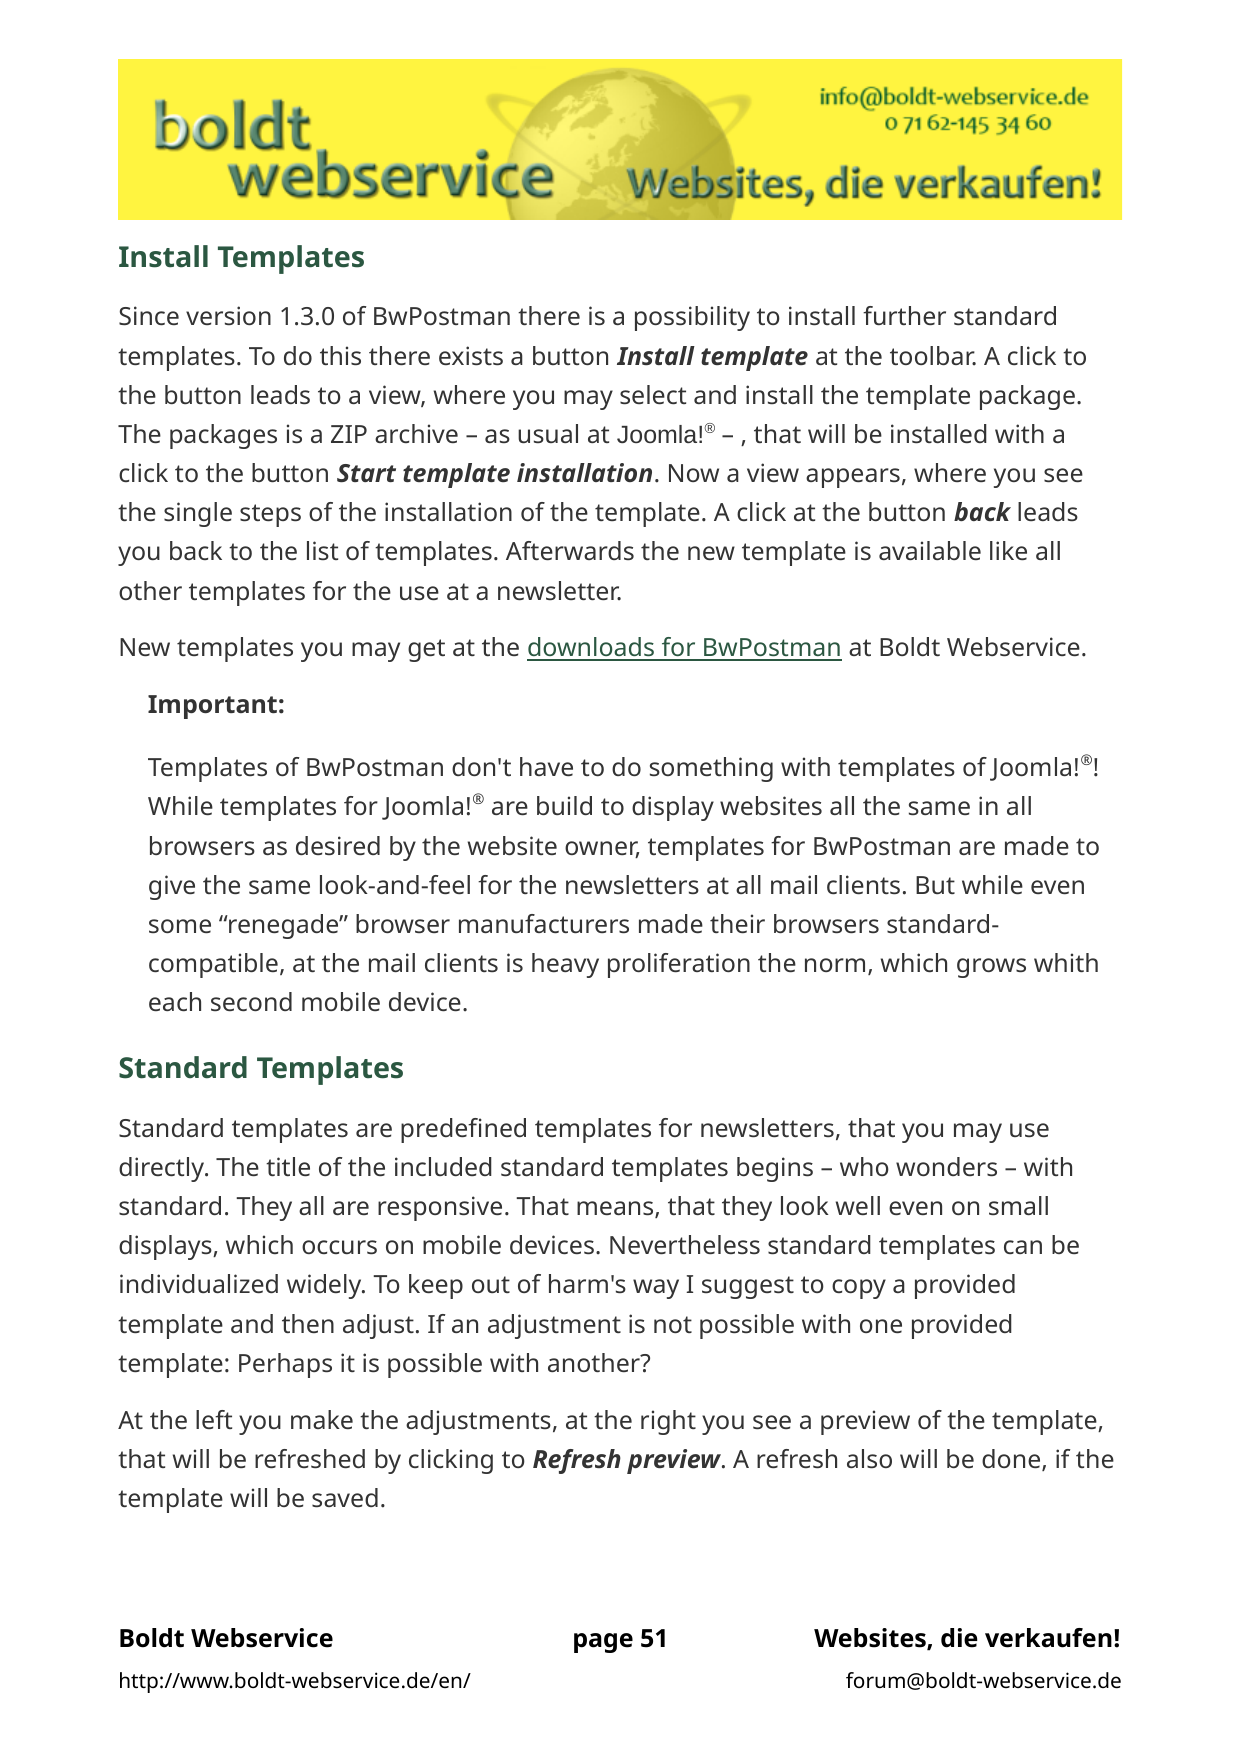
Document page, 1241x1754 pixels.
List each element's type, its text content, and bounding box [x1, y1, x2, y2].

text Standard templates are predefined templates for newsletters, that you may use directly. The title of the included standard templates begins – who wonders – with standard. They all are responsive. That means, that they look well even on small displays, which occurs on mobile devices. Nevertheless standard templates can be individualized widely. To keep out of harm's way I suggest to copy a provided template and then adjust. If an adjustment is not possible with one provided template: Perhaps it is possible with another? [118, 1110, 1122, 1379]
text At the left you make the adjustments, at the right you see a preview of the template, that will be refreshed by clicking to Refresh preview. A refresh also will be done, if the template will be saved. [118, 1402, 1122, 1515]
text New templates you may get at the downloads for BwPostman at Boldt Webservice. [118, 630, 1122, 664]
subtitle Install Templates [118, 236, 1122, 275]
subtitle Standard Templates [118, 1048, 1122, 1087]
picture [118, 59, 1123, 220]
text Important: [148, 687, 1122, 721]
text Templates of BwPostman don't have to do something with templates of Joomla!®!While templates for Joomla!® are build to display websites all the same in all browsers as desired by the website owner, templates for BwPostman are made to give the same look-and-feel for the newsletters at all mail clients. But while even some “renegade” browser manufacturers made their browsers standard-compatible, at the mail clients is heavy proliferation the norm, which grows whith each second mobile device. [148, 750, 1122, 1019]
text Since version 1.3.0 of BwPostman there is a possibility to install further standard templates. To do this there exists a button Install template at the toolbar. A click to the button leads to a view, where you may select and install the template package. The packages is a ZIP archive – as usual at Joomla!® – , that will be installed with a click to the button Start template installation. Now a view appears, where you see the single steps of the installation of the template. A click at the button back leads you back to the list of templates. Afterwards the new template is available like all other templates for the use at a newsletter. [118, 299, 1122, 607]
